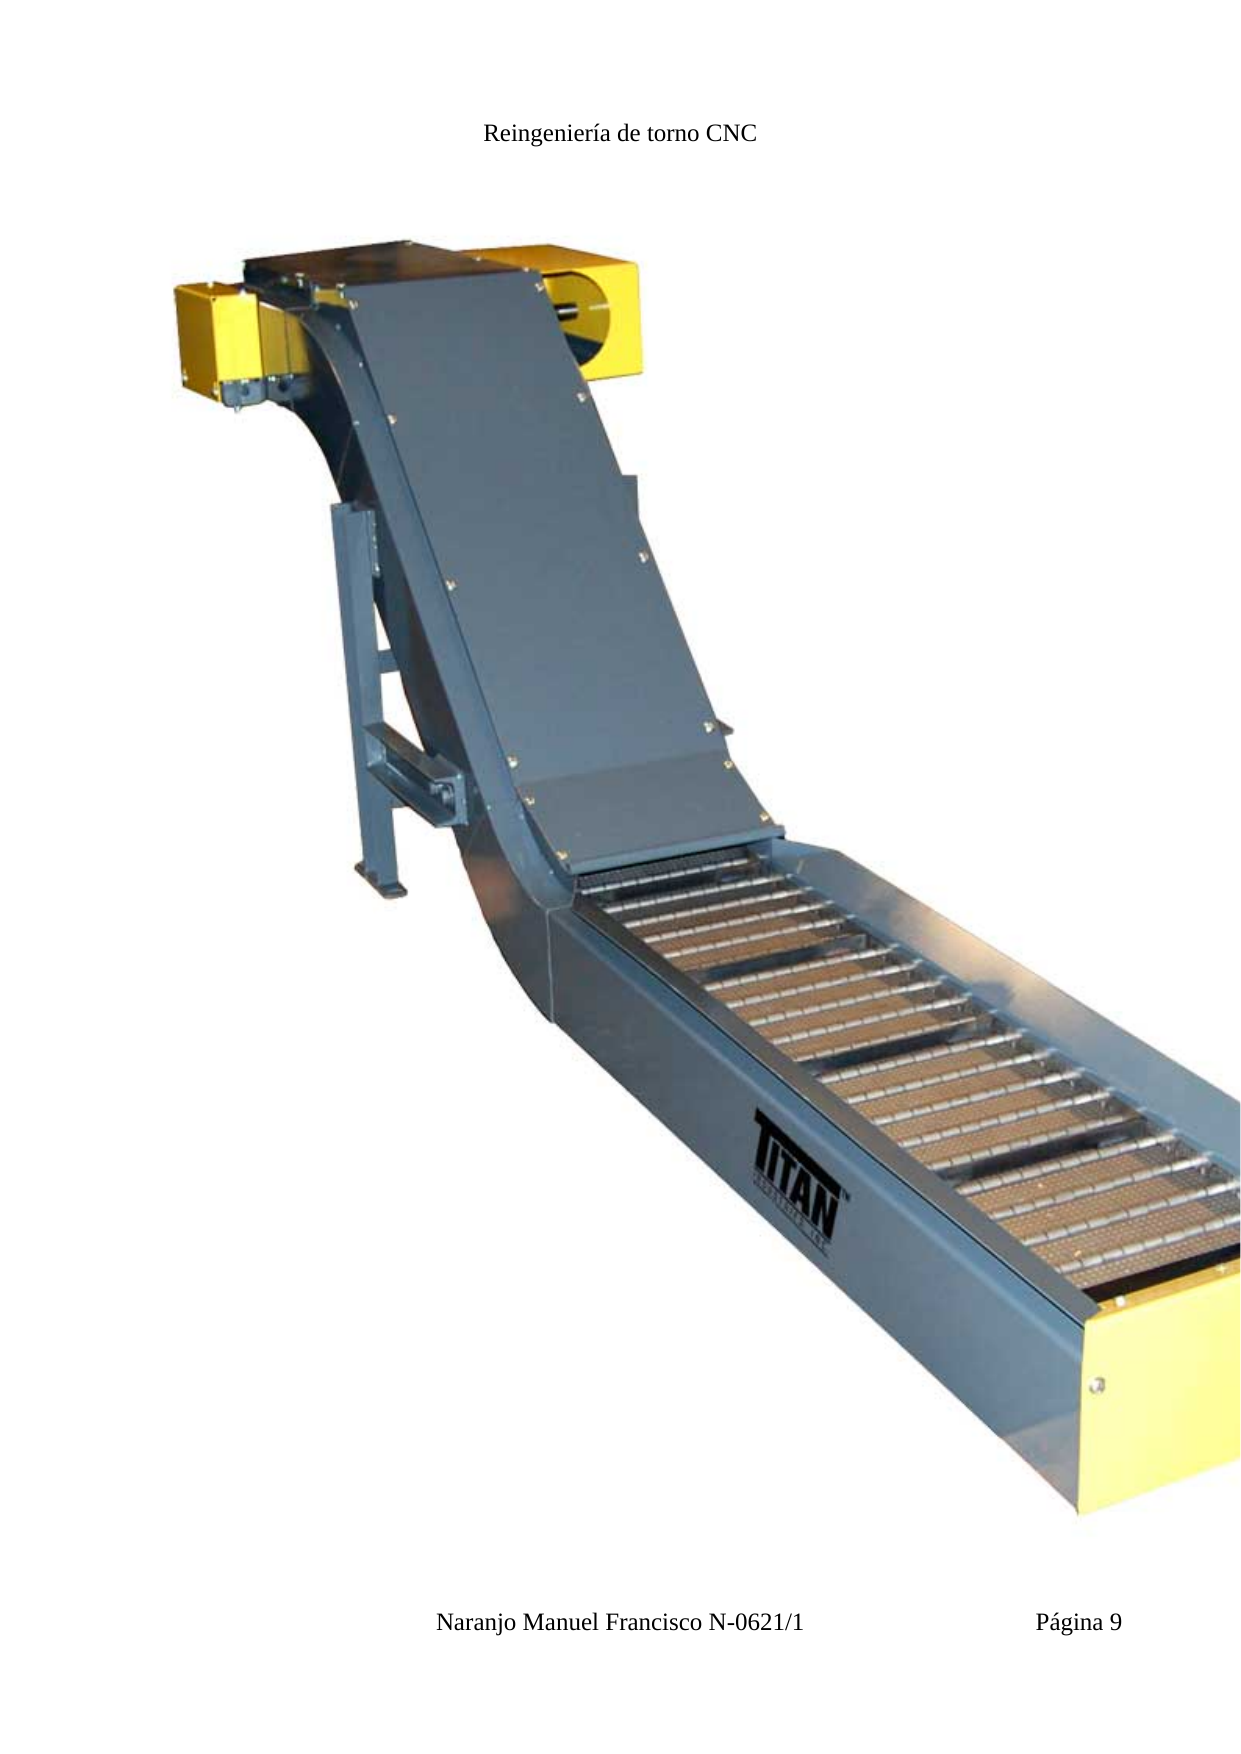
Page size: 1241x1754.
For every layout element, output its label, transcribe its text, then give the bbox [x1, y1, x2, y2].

table_header . [118, 178, 1241, 1577]
picture [122, 187, 1241, 1578]
